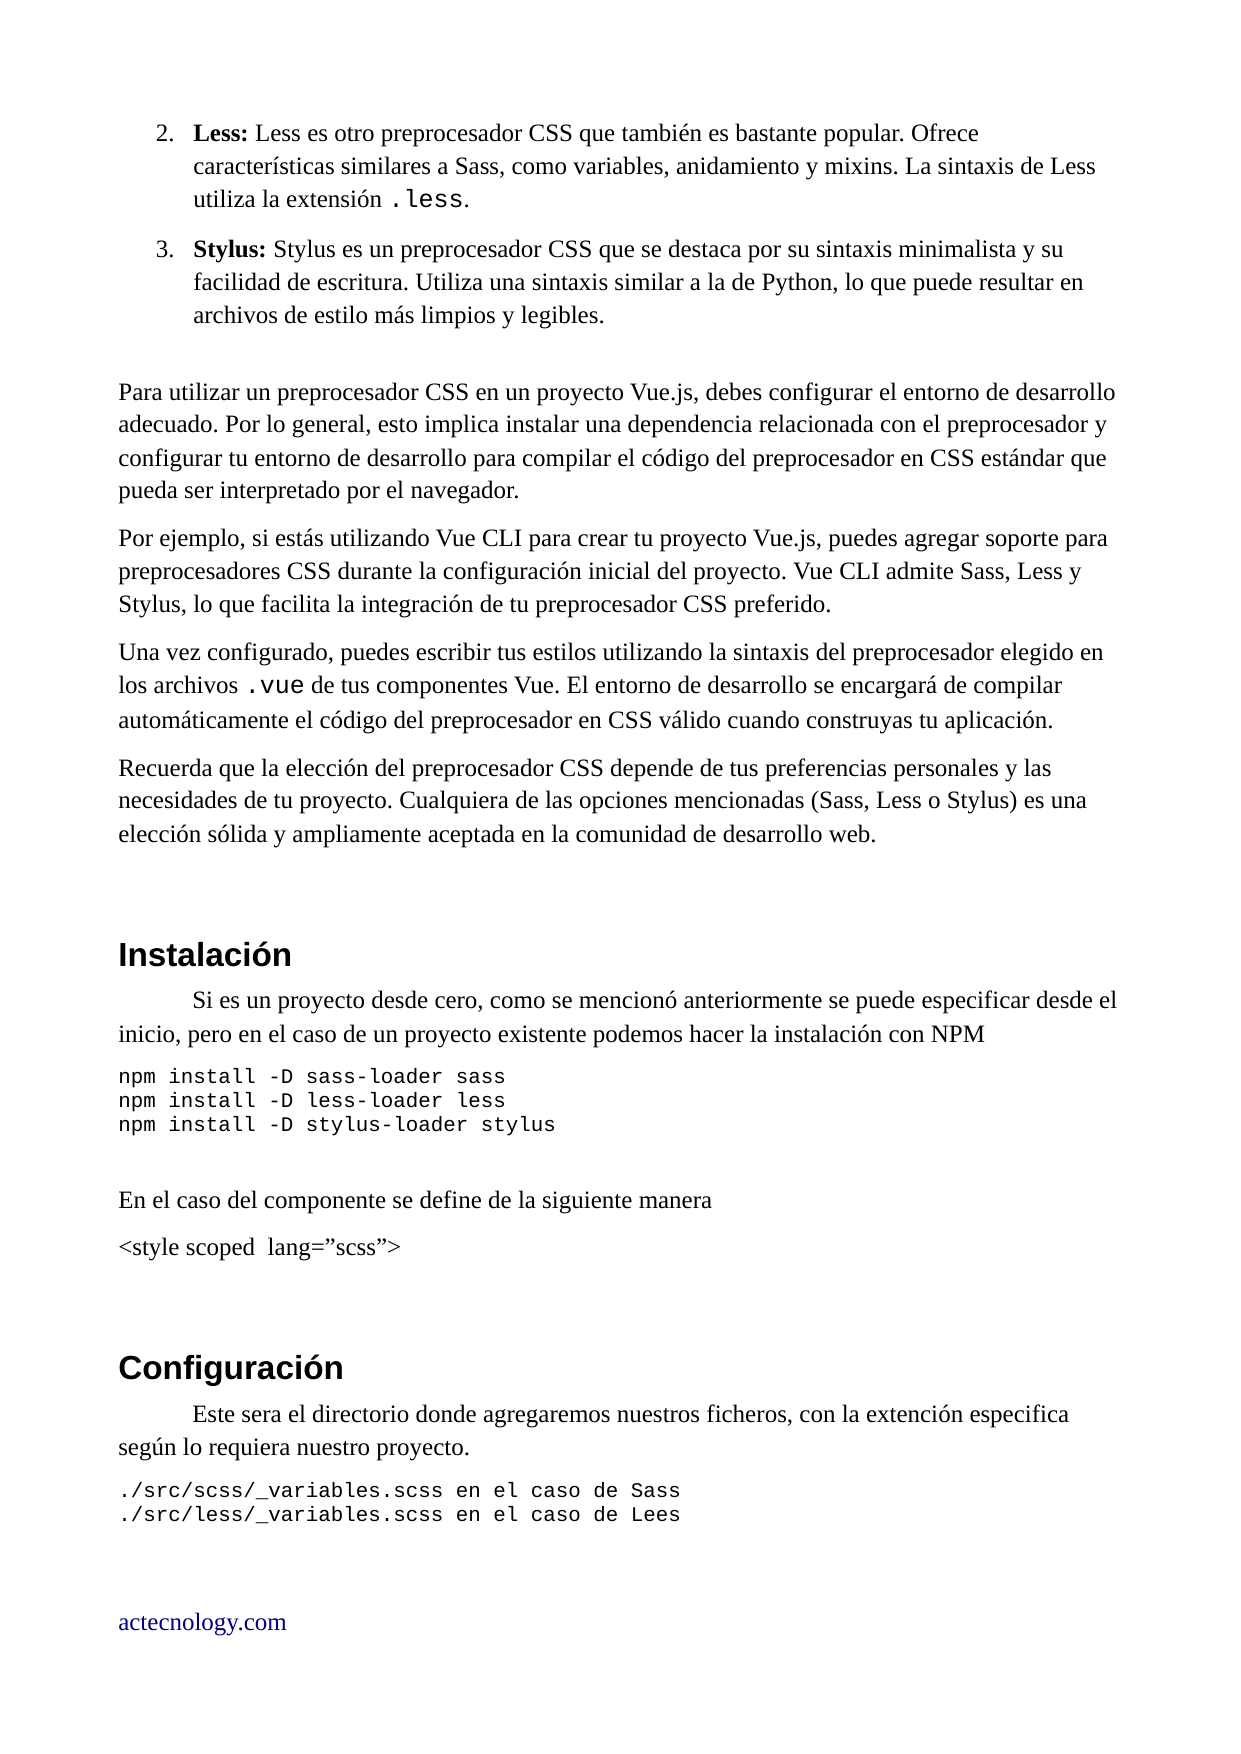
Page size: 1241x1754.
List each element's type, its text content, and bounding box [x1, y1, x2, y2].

text Si es un proyecto desde cero, como se mencionó anteriormente se puede especificar desde el inicio, pero en el caso de un proyecto existente podemos hacer la instalación con NPM [118, 986, 1122, 1047]
text Recuerda que la elección del preprocesador CSS depende de tus preferencias personales y las necesidades de tu proyecto. Cualquiera de las opciones mencionadas (Sass, Less o Stylus) es una elección sólida y ampliamente aceptada en la comunidad de desarrollo web. [118, 753, 1122, 847]
text npm install -D less-loader less [118, 1090, 1122, 1113]
list Stylus: Stylus es un preprocesador CSS que se destaca por su sintaxis minimalista y su facilidad de escritura. Utiliza una sintaxis similar a la de Python, lo que puede resultar en archivos de estilo más limpios y legibles. [156, 234, 1122, 329]
text Una vez configurado, puedes escribir tus estilos utilizando la sintaxis del preprocesador elegido en los archivos .vue de tus componentes Vue. El entorno de desarrollo se encargará de compilar automáticamente el código del preprocesador en CSS válido cuando construyas tu aplicación. [118, 637, 1122, 734]
text npm install -D stylus-loader stylus [118, 1113, 1122, 1137]
subtitle Instalación [118, 935, 1122, 973]
text npm install -D sass-loader sass [118, 1066, 1122, 1090]
text Por ejemplo, si estás utilizando Vue CLI para crear tu proyecto Vue.js, puedes agregar soporte para preprocesadores CSS durante la configuración inicial del proyecto. Vue CLI admite Sass, Less y Stylus, lo que facilita la integración de tu preprocesador CSS preferido. [118, 523, 1122, 618]
text Para utilizar un preprocesador CSS en un proyecto Vue.js, debes configurar el entorno de desarrollo adecuado. Por lo general, esto implica instalar una dependencia relacionada con el preprocesador y configurar tu entorno de desarrollo para compilar el código del preprocesador en CSS estándar que pueda ser interpretado por el navegador. [118, 377, 1122, 504]
list Less: Less es otro preprocesador CSS que también es bastante popular. Ofrece características similares a Sass, como variables, anidamiento y mixins. La sintaxis de Less utiliza la extensión .less. [156, 118, 1122, 215]
subtitle Configuración [118, 1348, 1122, 1387]
text ./src/scss/_variables.scss en el caso de Sass [118, 1480, 1122, 1504]
text <style scoped lang=”scss”> [118, 1232, 1122, 1261]
text ./src/less/_variables.scss en el caso de Lees [118, 1504, 1122, 1527]
text Este sera el directorio donde agregaremos nuestros ficheros, con la extención especifica según lo requiera nuestro proyecto. [118, 1399, 1122, 1461]
text En el caso del componente se define de la siguiente manera [118, 1185, 1122, 1213]
